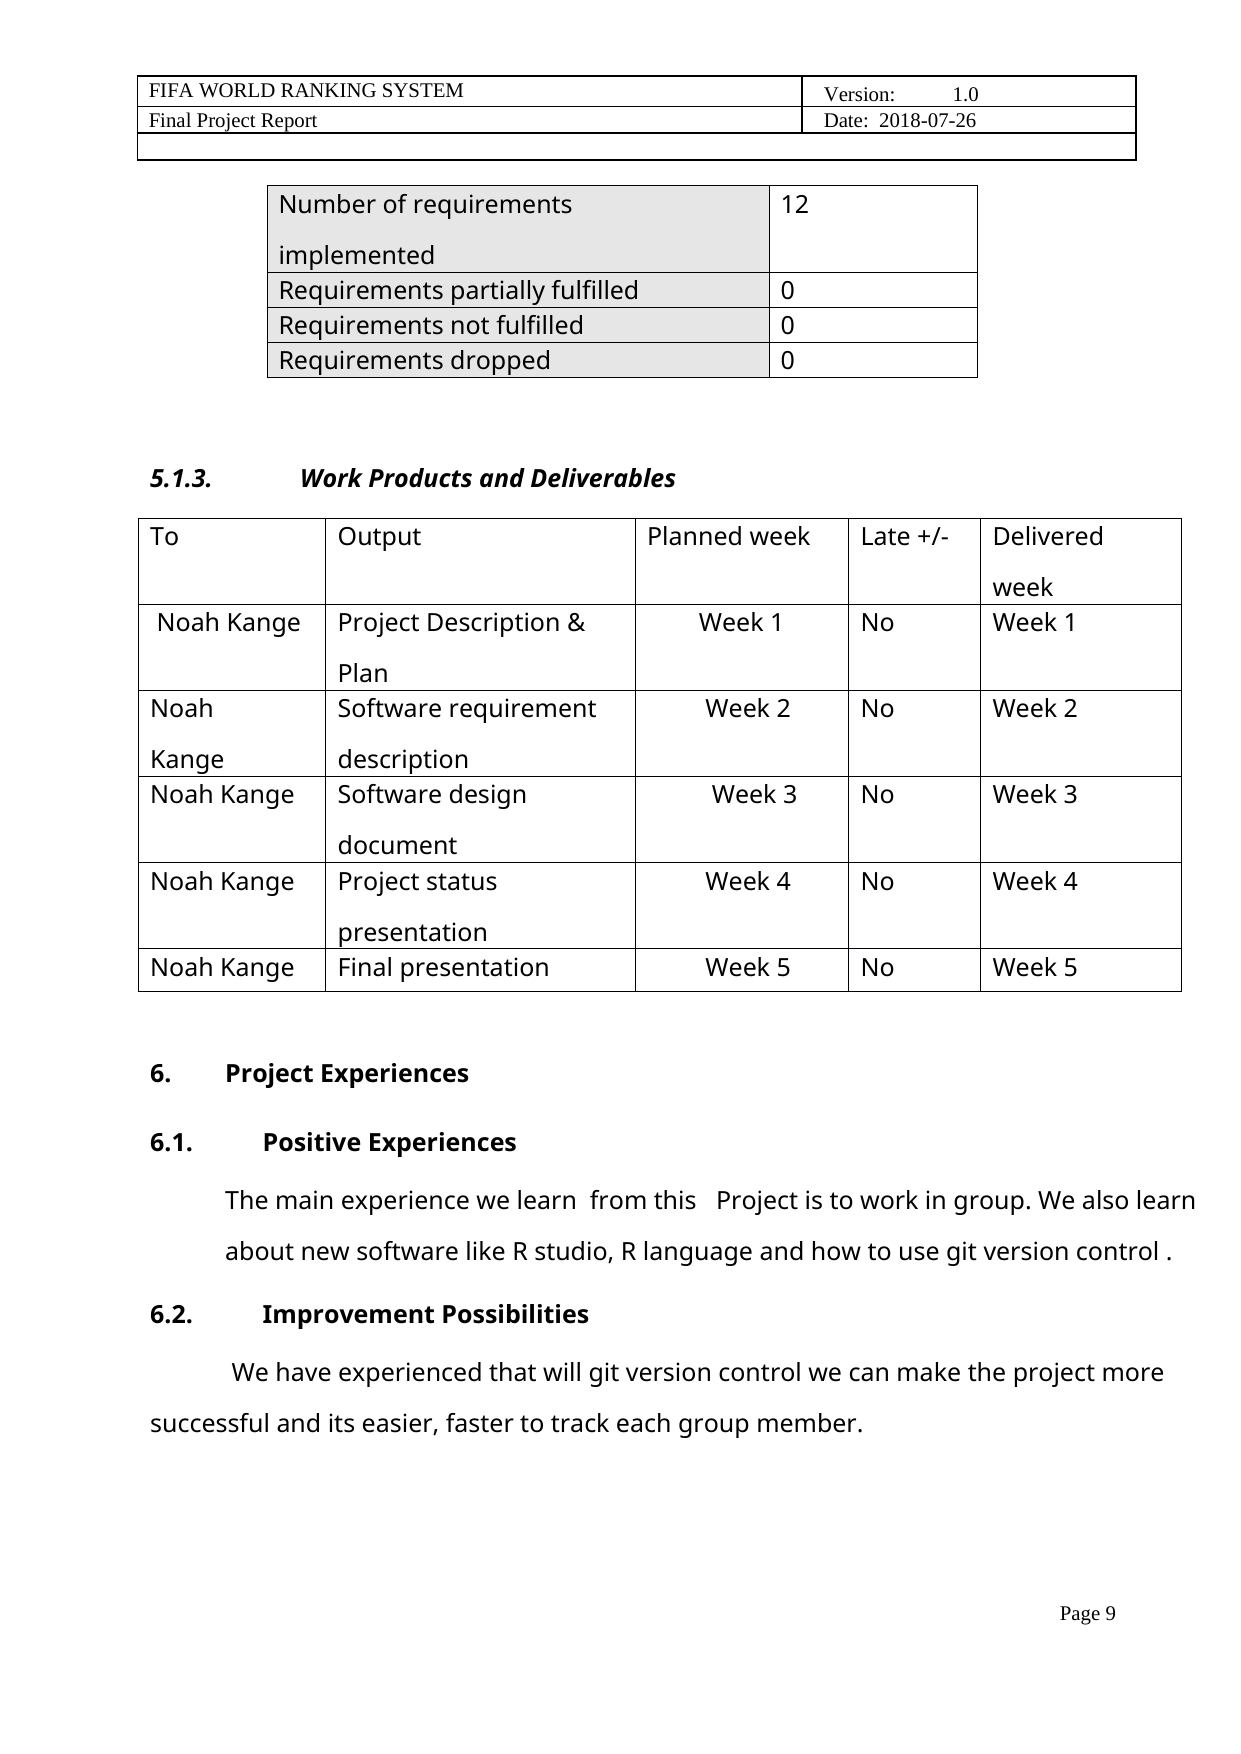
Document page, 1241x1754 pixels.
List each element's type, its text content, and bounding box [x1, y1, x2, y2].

table_cell Final presentation [326, 949, 635, 991]
table_header Late +/- [849, 519, 980, 604]
table_cell No [849, 691, 980, 776]
table_cell No [849, 863, 980, 948]
table_cell Requirements partially fulfilled [268, 273, 769, 307]
table_cell Noah Kange [139, 863, 325, 948]
table_header Delivered week [981, 519, 1181, 604]
table_cell Project status presentation [326, 863, 635, 948]
table_cell Software requirement description [326, 691, 635, 776]
table_cell No [849, 949, 980, 991]
table_header To [139, 519, 325, 604]
table_cell Week 5 [981, 949, 1181, 991]
table_cell Noah Kange [139, 691, 325, 776]
table_cell Week 3 [636, 777, 848, 862]
subtitle Work Products and Deliverables [150, 460, 1237, 494]
table_cell Week 2 [981, 691, 1181, 776]
table_cell Week 4 [981, 863, 1181, 948]
table_cell Noah Kange [139, 949, 325, 991]
subtitle Positive Experiences [150, 1125, 1200, 1159]
text The main experience we learn from this Project is to work in group. We also learn about new software like R studio, R language and how to use git version control . [225, 1182, 1200, 1267]
table_cell Week 2 [636, 691, 848, 776]
table_cell Week 1 [981, 605, 1181, 690]
table_header Planned week [636, 519, 848, 604]
table_cell 12 [770, 186, 977, 272]
table_cell 0 [770, 308, 977, 342]
subtitle Improvement Possibilities [150, 1297, 1200, 1331]
table_cell Project Description & Plan [326, 605, 635, 690]
table_cell Week 5 [636, 949, 848, 991]
table_cell No [849, 605, 980, 690]
table_cell Noah Kange [139, 605, 325, 690]
table_cell Number of requirements implemented [268, 186, 769, 272]
table_cell Software design document [326, 777, 635, 862]
table_cell Requirements not fulfilled [268, 308, 769, 342]
table_cell 0 [770, 343, 977, 377]
subtitle Project Experiences [150, 1055, 1200, 1089]
table_header Output [326, 519, 635, 604]
table_cell Week 3 [981, 777, 1181, 862]
table_cell Week 1 [636, 605, 848, 690]
table_cell No [849, 777, 980, 862]
table_cell Noah Kange [139, 777, 325, 862]
table_cell Requirements dropped [268, 343, 769, 377]
text We have experienced that will git version control we can make the project more successful and its easier, faster to track each group member. [150, 1354, 1200, 1439]
table_cell 0 [770, 273, 977, 307]
table_cell Week 4 [636, 863, 848, 948]
